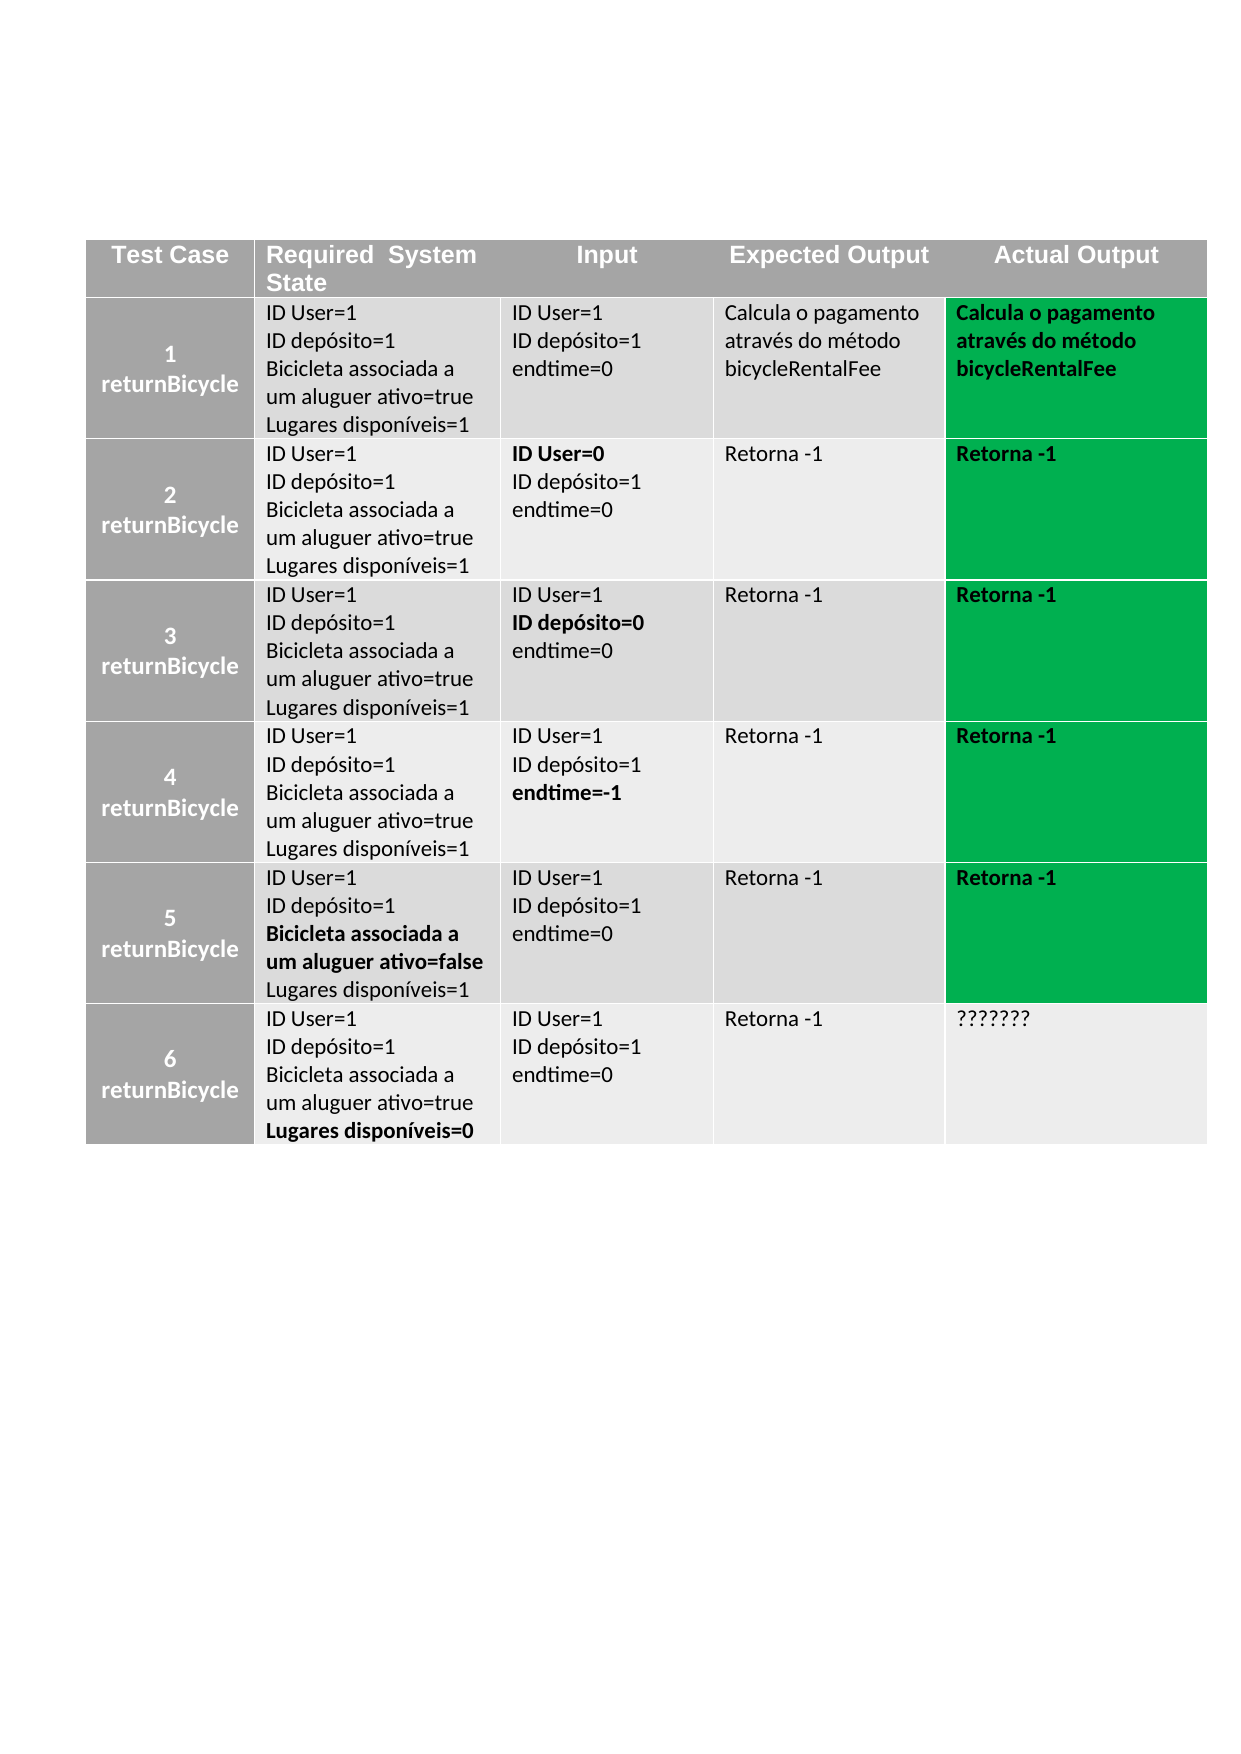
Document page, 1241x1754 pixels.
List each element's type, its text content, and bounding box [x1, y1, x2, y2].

table_cell ID User=0 ID depósito=1 endtime=0 [501, 439, 713, 579]
table_cell 5 returnBicycle [86, 863, 254, 1003]
table_header Required System State [255, 240, 501, 297]
table_cell 1 returnBicycle [86, 298, 254, 438]
table_cell ID User=1 ID depósito=1 endtime=0 [501, 1004, 713, 1144]
table_header Test Case [86, 240, 254, 297]
table_cell Retorna -1 [714, 581, 944, 721]
table_cell 4 returnBicycle [86, 722, 254, 862]
table_cell ID User=1 ID depósito=1 endtime=-1 [501, 722, 713, 862]
table_cell ID User=1 ID depósito=1 endtime=0 [501, 863, 713, 1003]
table_header Expected Output [713, 240, 945, 297]
table_cell ID User=1 ID depósito=1 endtime=0 [501, 298, 713, 438]
table_cell ID User=1 ID depósito=1 Bicicleta associada a um aluguer ativo=true Lugares disponíveis=1 [255, 298, 500, 438]
table_cell Retorna -1 [946, 439, 1207, 579]
table_cell ??????? [946, 1004, 1207, 1144]
table_cell Retorna -1 [714, 1004, 944, 1144]
table_cell ID User=1 ID depósito=1 Bicicleta associada a um aluguer ativo=true Lugares disponíveis=1 [255, 439, 500, 579]
table_cell Retorna -1 [714, 722, 944, 862]
table_header Input [501, 240, 713, 297]
table_cell ID User=1 ID depósito=1 Bicicleta associada a um aluguer ativo=true Lugares disponíveis=1 [255, 722, 500, 862]
table_cell ID User=1 ID depósito=1 Bicicleta associada a um aluguer ativo=true Lugares disponíveis=1 [255, 581, 500, 721]
table_cell ID User=1 ID depósito=0 endtime=0 [501, 581, 713, 721]
table_cell 3 returnBicycle [86, 581, 254, 721]
table_cell Retorna -1 [946, 863, 1207, 1003]
table_cell Calcula o pagamento através do método bicycleRentalFee [946, 298, 1207, 438]
table_cell ID User=1 ID depósito=1 Bicicleta associada a um aluguer ativo=false Lugares disponíveis=1 [255, 863, 500, 1003]
table_header Actual Output [945, 240, 1207, 297]
table_cell Retorna -1 [946, 581, 1207, 721]
table_cell 6 returnBicycle [86, 1004, 254, 1144]
table_cell Retorna -1 [946, 722, 1207, 862]
table_cell ID User=1 ID depósito=1 Bicicleta associada a um aluguer ativo=true Lugares disponíveis=0 [255, 1004, 500, 1144]
table_cell 2 returnBicycle [86, 439, 254, 579]
table_cell Calcula o pagamento através do método bicycleRentalFee [714, 298, 944, 438]
table_cell Retorna -1 [714, 439, 944, 579]
table_cell Retorna -1 [714, 863, 944, 1003]
